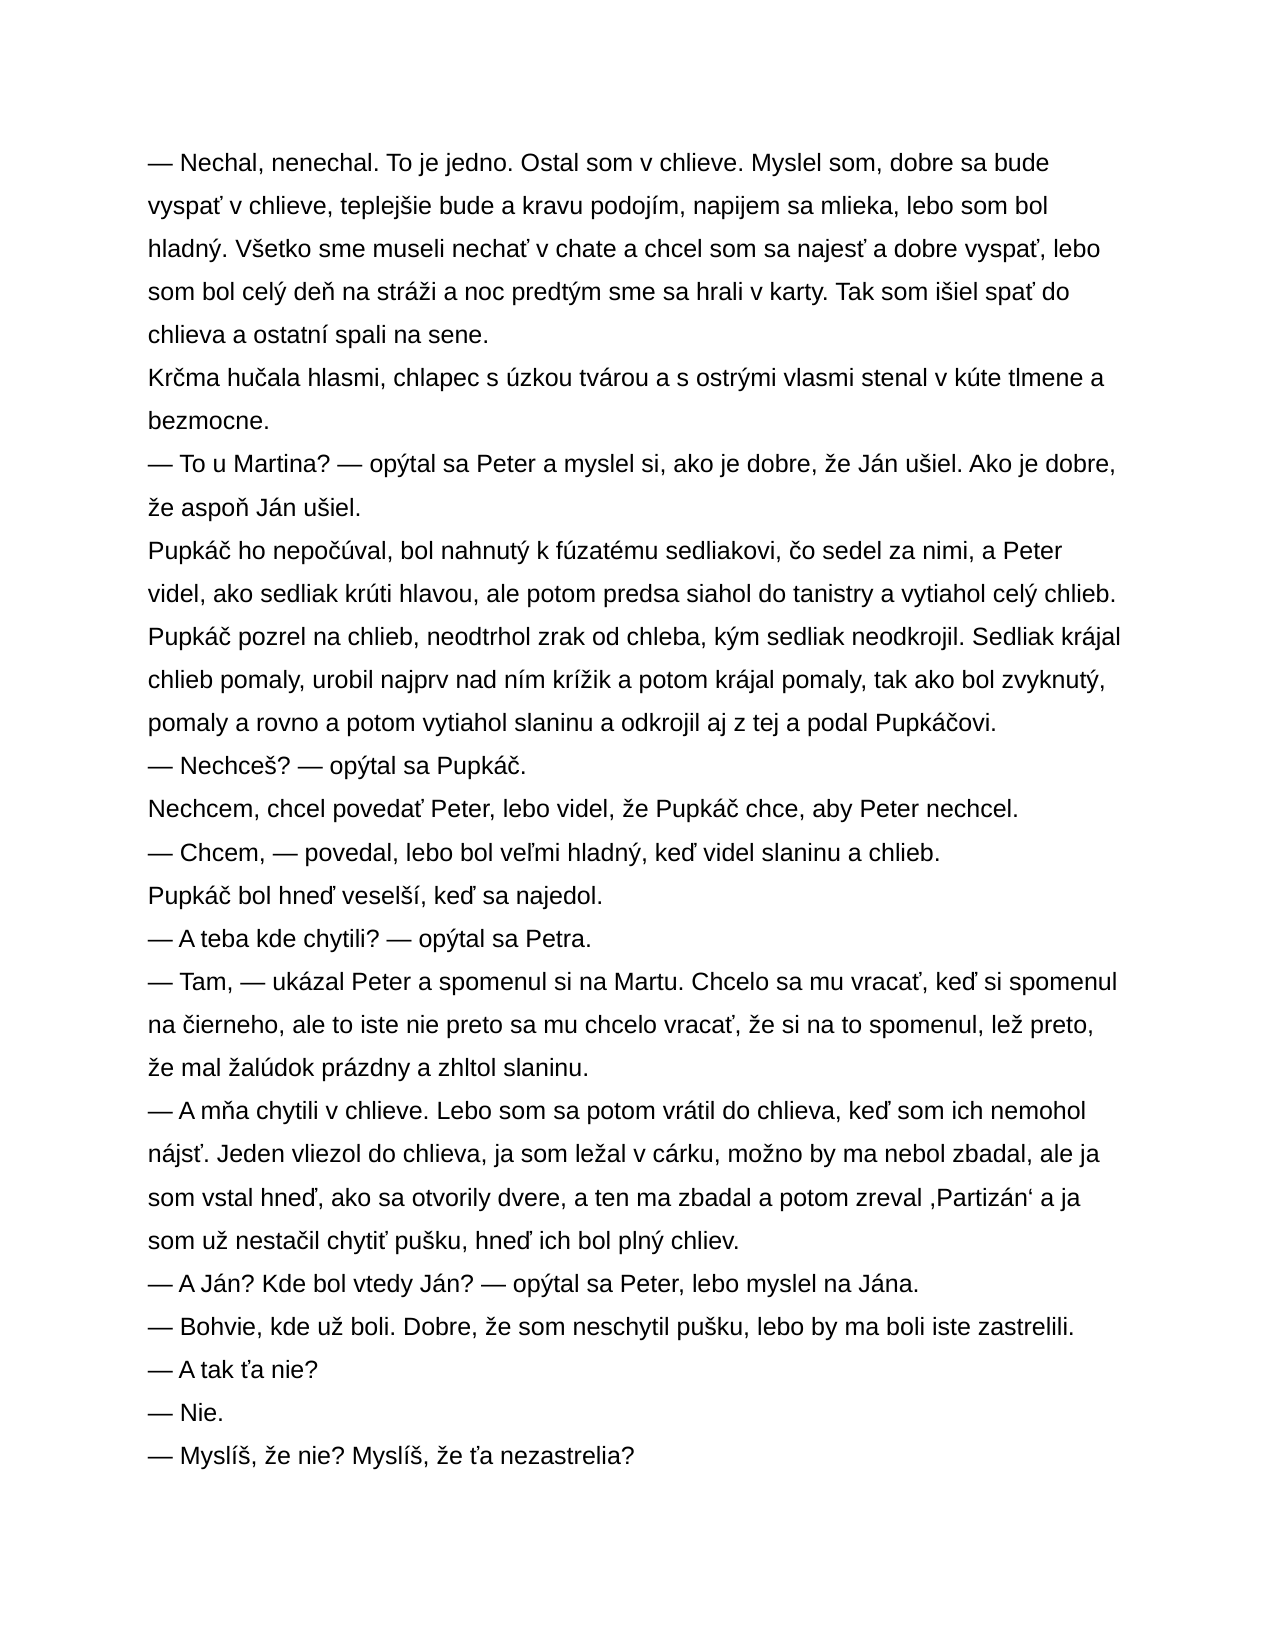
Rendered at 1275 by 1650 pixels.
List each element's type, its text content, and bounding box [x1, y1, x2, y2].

text Krčma hučala hlasmi, chlapec s úzkou tvárou a s ostrými vlasmi stenal v kúte tlmene a bezmocne. [148, 363, 1127, 435]
text — A teba kde chytili? — opýtal sa Petra. [148, 924, 1127, 953]
text — Nechal, nenechal. To je jedno. Ostal som v chlieve. Myslel som, dobre sa bude vyspať v chlieve, teplejšie bude a kravu podojím, napijem sa mlieka, lebo som bol hladný. Všetko sme museli nechať v chate a chcel som sa najesť a dobre vyspať, lebo som bol celý deň na stráži a noc predtým sme sa hrali v karty. Tak som išiel spať do chlieva a ostatní spali na sene. [148, 148, 1127, 349]
text — Bohvie, kde už boli. Dobre, že som neschytil pušku, lebo by ma boli iste zastrelili. [148, 1312, 1127, 1341]
text Nechcem, chcel povedať Peter, lebo videl, že Pupkáč chce, aby Peter nechcel. [148, 794, 1127, 823]
text — A mňa chytili v chlieve. Lebo som sa potom vrátil do chlieva, keď som ich nemohol nájsť. Jeden vliezol do chlieva, ja som ležal v cárku, možno by ma nebol zbadal, ale ja som vstal hneď, ako sa otvorily dvere, a ten ma zbadal a potom zreval ,Partizán‘ a ja som už nestačil chytiť pušku, hneď ich bol plný chliev. [148, 1096, 1127, 1254]
text Pupkáč bol hneď veselší, keď sa najedol. [148, 881, 1127, 909]
text — Nie. [148, 1398, 1127, 1427]
text — Nechceš? — opýtal sa Pupkáč. [148, 751, 1127, 780]
text — Tam, — ukázal Peter a spomenul si na Martu. Chcelo sa mu vracať, keď si spomenul na čierneho, ale to iste nie preto sa mu chcelo vracať, že si na to spomenul, lež preto, že mal žalúdok prázdny a zhltol slaninu. [148, 967, 1127, 1082]
text — To u Martina? — opýtal sa Peter a myslel si, ako je dobre, že Ján ušiel. Ako je dobre, že aspoň Ján ušiel. [148, 449, 1127, 521]
text — Myslíš, že nie? Myslíš, že ťa nezastrelia? [148, 1441, 1127, 1470]
text — Chcem, — povedal, lebo bol veľmi hladný, keď videl slaninu a chlieb. [148, 838, 1127, 866]
text — A Ján? Kde bol vtedy Ján? — opýtal sa Peter, lebo myslel na Jána. [148, 1269, 1127, 1298]
text Pupkáč ho nepočúval, bol nahnutý k fúzatému sedliakovi, čo sedel za nimi, a Peter videl, ako sedliak krúti hlavou, ale potom predsa siahol do tanistry a vytiahol celý chlieb. Pupkáč pozrel na chlieb, neodtrhol zrak od chleba, kým sedliak neodkrojil. Sedliak krájal chlieb pomaly, urobil najprv nad ním krížik a potom krájal pomaly, tak ako bol zvyknutý, pomaly a rovno a potom vytiahol slaninu a odkrojil aj z tej a podal Pupkáčovi. [148, 536, 1127, 737]
text — A tak ťa nie? [148, 1355, 1127, 1384]
